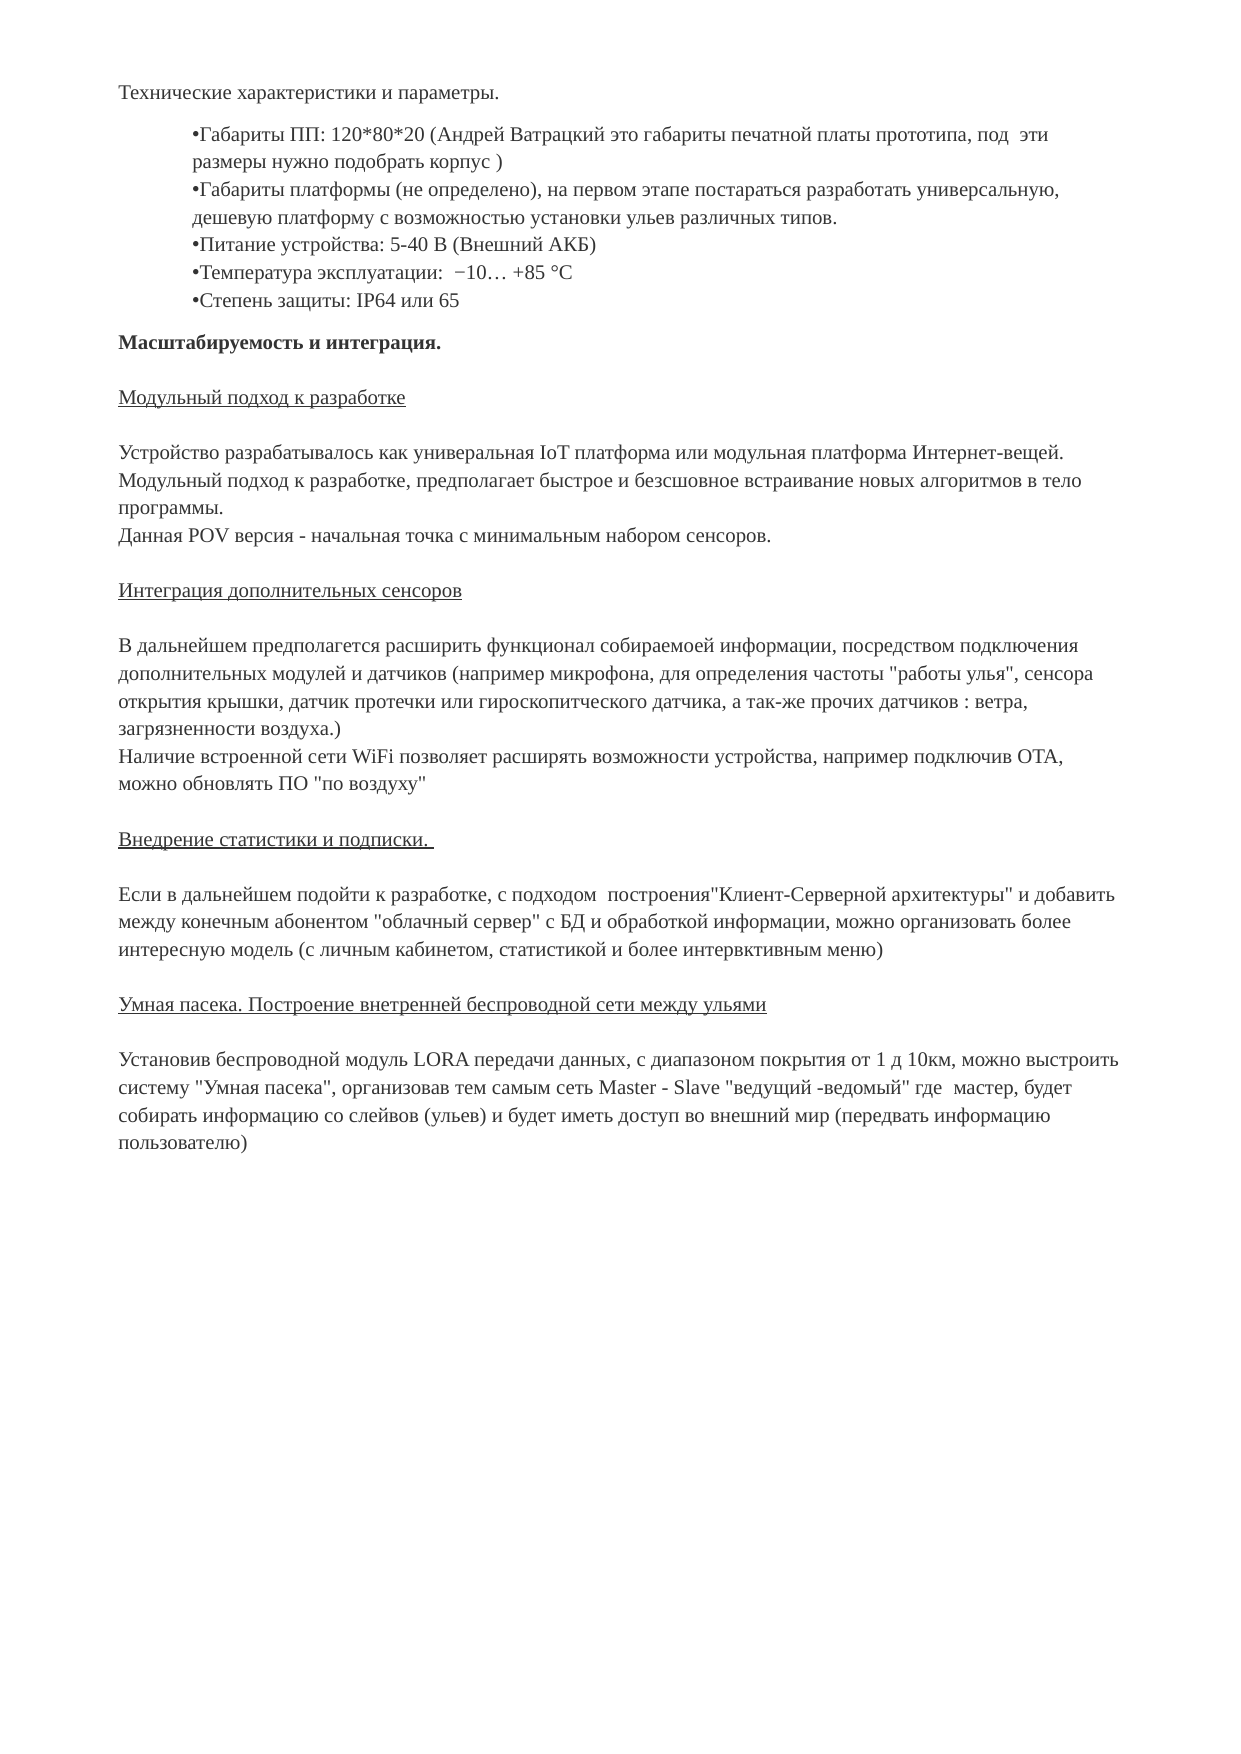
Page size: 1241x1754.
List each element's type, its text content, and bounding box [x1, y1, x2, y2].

list Степень защиты: IP64 или 65 [118, 287, 1122, 312]
list Температура эксплуатации: −10… +85 °C [118, 260, 1122, 284]
list Габариты платформы (не определено), на первом этапе постараться разработать универсальную, дешевую платформу с возможностью установки ульев различных типов. [118, 177, 1122, 229]
list Габариты ПП: 120*80*20 (Андрей Ватрацкий это габариты печатной платы прототипа, под эти размеры нужно подобрать корпус ) [118, 122, 1122, 173]
text Масштабируемость и интеграция. Модульный подход к разработке Устройство разрабатывалось как универальная IoT платформа или модульная платформа Интернет-вещей. Модульный подход к разработке, предполагает быстрое и безсшовное встраивание новых алгоритмов в тело программы. Данная POV версия - начальная точка с минимальным набором сенсоров. Интеграция дополнительных сенсоров В дальнейшем предполагется расширить функционал собираемоей информации, посредством подключения дополнительных модулей и датчиков (например микрофона, для определения частоты "работы улья", сенсора открытия крышки, датчик протечки или гироскопитческого датчика, а так-же прочих датчиков : ветра, загрязненности воздуха.) Наличие встроенной сети WiFi позволяет расширять возможности устройства, например подключив OTA, можно обновлять ПО "по воздуху" Внедрение статистики и подписки. ﻿ Если в дальнейшем подойти к разработке, с подходом построения"Клиент-Серверной архитектуры" и добавить между конечным абонентом "облачный сервер" с БД и обработкой информации, можно организовать более интересную модель (с личным кабинетом, статистикой и более интервктивным меню) ﻿ ﻿Умная пасека. Построение внетренней беспроводной сети между ульями﻿ ﻿ Установив беспроводной модуль LORA передачи данных, с диапазоном покрытия от 1 д 10км, можно выстроить систему "Умная пасека", организовав тем самым сеть Master - Slave "ведущий -ведомый" где мастер, будет собирать информацию со слейвов (ульев) и будет иметь доступ во внешний мир (передвать информацию пользователю) [118, 330, 1122, 1154]
list Питание устройства: 5-40 В (Внешний АКБ) [118, 232, 1122, 256]
text Технические характеристики и параметры. [118, 80, 1122, 104]
